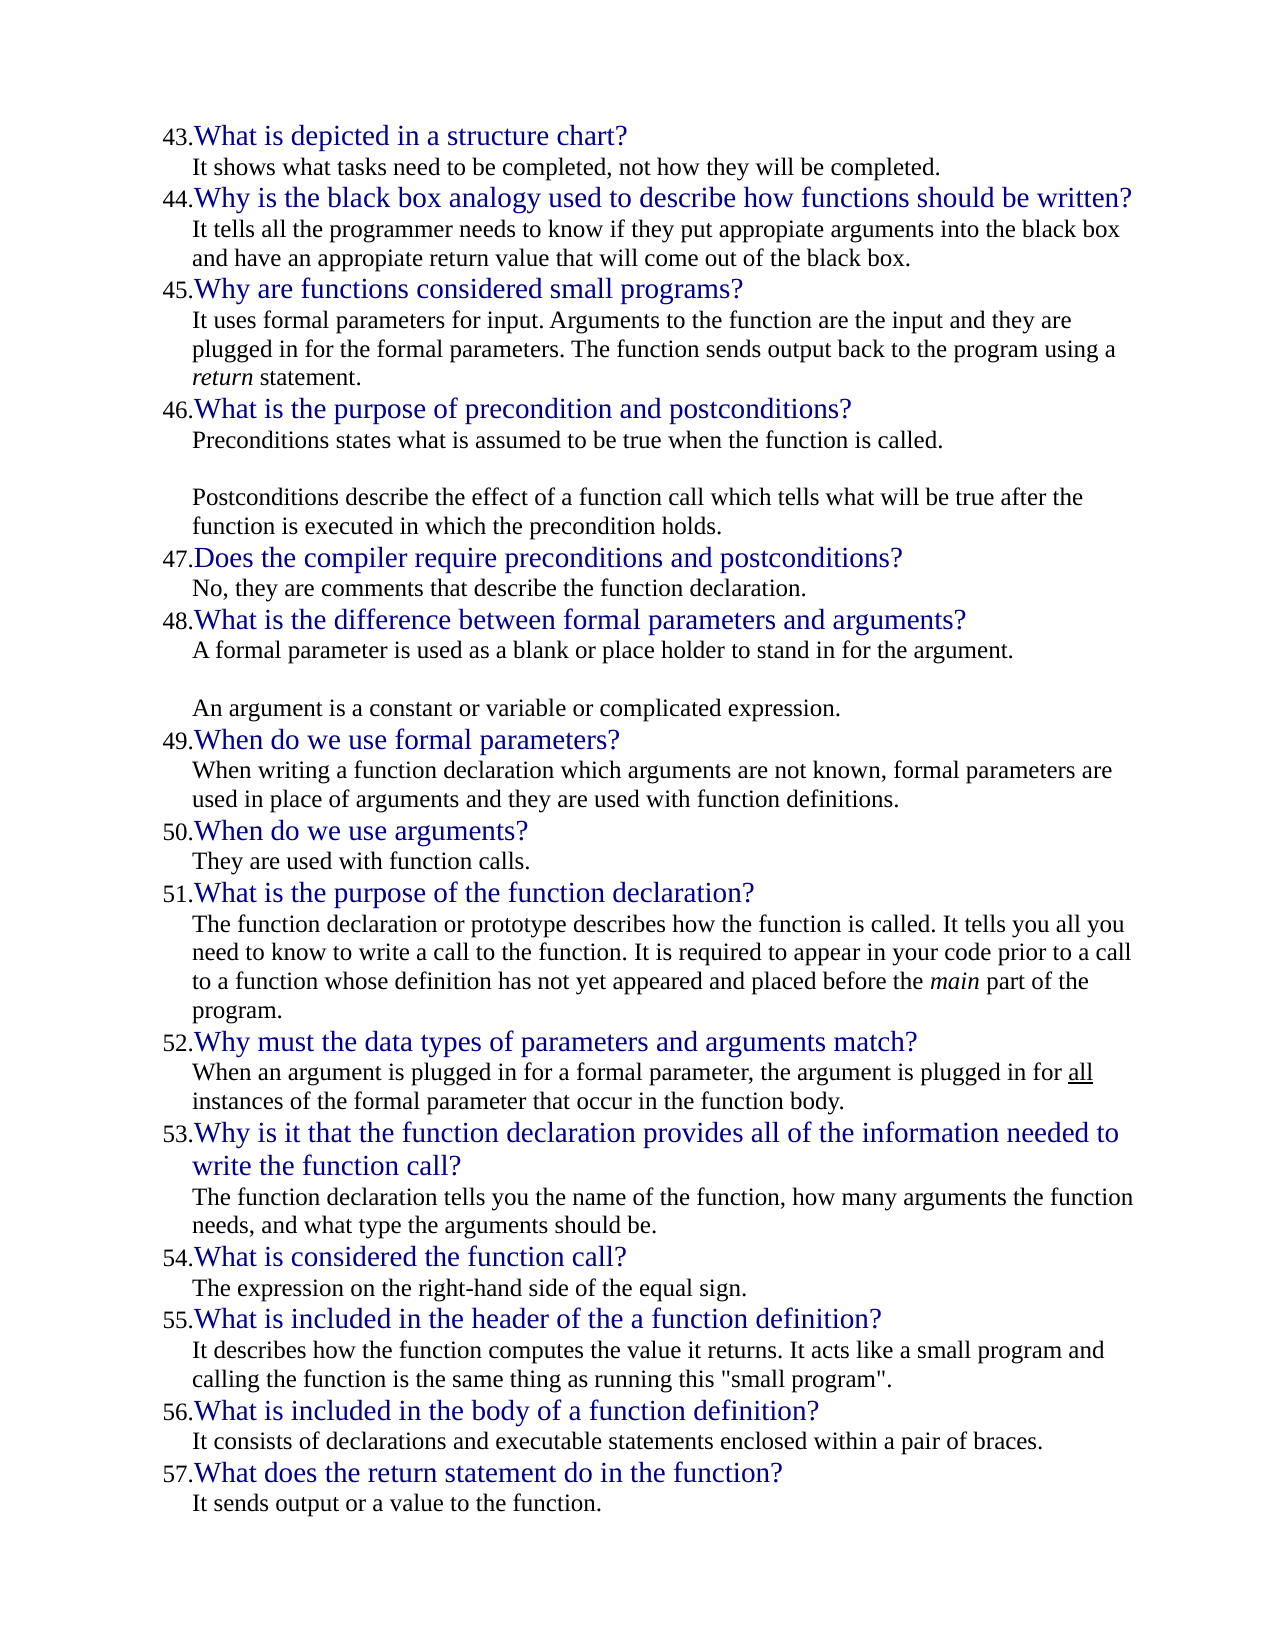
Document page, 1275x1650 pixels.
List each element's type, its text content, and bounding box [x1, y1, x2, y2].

list What is considered the function call? The expression on the right-hand side of the equal sign. [162, 1239, 1157, 1302]
list What is the purpose of precondition and postconditions? Preconditions states what is assumed to be true when the function is called. Postconditions describe the effect of a function call which tells what will be true after the function is executed in which the precondition holds. [162, 391, 1157, 540]
list When do we use arguments? They are used with function calls. [162, 813, 1157, 875]
list What is included in the body of a function definition? It consists of declarations and executable statements enclosed within a pair of braces. [162, 1393, 1157, 1455]
list What does the return statement do in the function? It sends output or a value to the function. [162, 1455, 1157, 1517]
list Why are functions considered small programs? It uses formal parameters for input. Arguments to the function are the input and they are plugged in for the formal parameters. The function sends output back to the program using a return statement. [162, 271, 1157, 391]
list When do we use formal parameters? When writing a function declaration which arguments are not known, formal parameters are used in place of arguments and they are used with function definitions. [162, 722, 1157, 813]
list What is included in the header of the a function definition? It describes how the function computes the value it returns. It acts like a small program and calling the function is the same thing as running this "small program". [162, 1302, 1157, 1393]
list Does the compiler require preconditions and postconditions? No, they are comments that describe the function declaration. [162, 540, 1157, 602]
list What is the difference between formal parameters and arguments? A formal parameter is used as a blank or place holder to stand in for the argument. An argument is a constant or variable or complicated expression. [162, 602, 1157, 722]
list Why is the black box analogy used to describe how functions should be written? It tells all the programmer needs to know if they put appropiate arguments into the black box and have an appropiate return value that will come out of the black box. [162, 180, 1157, 271]
list Why must the data types of parameters and arguments match? When an argument is plugged in for a formal parameter, the argument is plugged in for all instances of the formal parameter that occur in the function body. [162, 1024, 1157, 1115]
list Why is it that the function declaration provides all of the information needed to write the function call? The function declaration tells you the name of the function, how many arguments the function needs, and what type the arguments should be. [162, 1115, 1157, 1239]
list What is depicted in a structure chart? It shows what tasks need to be completed, not how they will be completed. [162, 118, 1157, 180]
list What is the purpose of the function declaration? The function declaration or prototype describes how the function is called. It tells you all you need to know to write a call to the function. It is required to appear in your code prior to a call to a function whose definition has not yet appeared and placed before the main part of the program. [162, 875, 1157, 1024]
